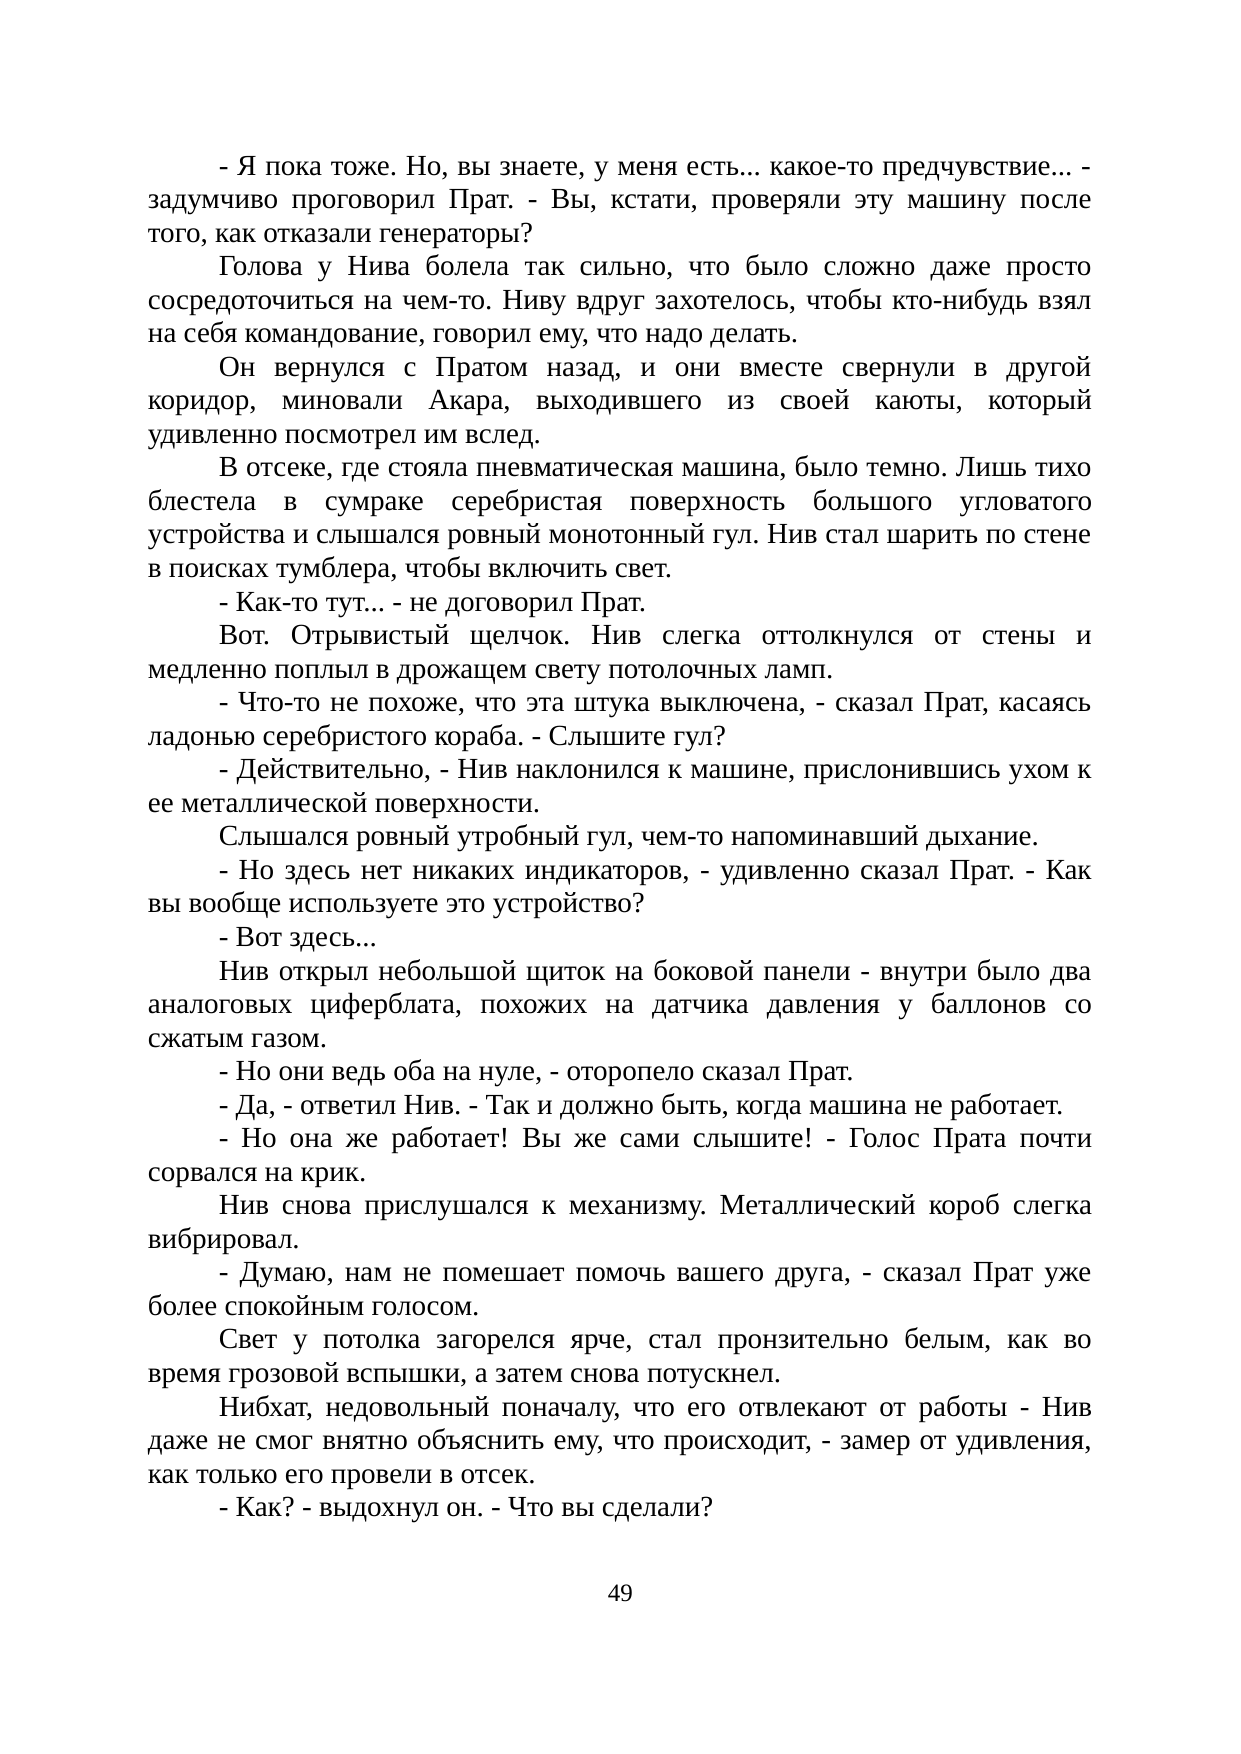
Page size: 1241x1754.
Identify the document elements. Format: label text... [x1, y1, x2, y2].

text Голова у Нива болела так сильно, что было сложно даже просто сосредоточиться на чем-то. Ниву вдруг захотелось, чтобы кто-нибудь взял на себя командование, говорил ему, что надо делать. [148, 248, 1093, 349]
text Свет у потолка загорелся ярче, стал пронзительно белым, как во время грозовой вспышки, а затем снова потускнел. [148, 1322, 1093, 1389]
text - Я пока тоже. Но, вы знаете, у меня есть... какое-то предчувствие... - задумчиво проговорил Прат. - Вы, кстати, проверяли эту машину после того, как отказали генераторы? [148, 148, 1093, 248]
text В отсеке, где стояла пневматическая машина, было темно. Лишь тихо блестела в сумраке серебристая поверхность большого угловатого устройства и слышался ровный монотонный гул. Нив стал шарить по стене в поисках тумблера, чтобы включить свет. [148, 449, 1093, 584]
text Нибхат, недовольный поначалу, что его отвлекают от работы - Нив даже не смог внятно объяснить ему, что происходит, - замер от удивления, как только его провели в отсек. [148, 1389, 1093, 1489]
text - Как-то тут... - не договорил Прат. [148, 584, 1093, 617]
text - Но она же работает! Вы же сами слышите! - Голос Прата почти сорвался на крик. [148, 1120, 1093, 1187]
text Нив открыл небольшой щиток на боковой панели - внутри было два аналоговых циферблата, похожих на датчика давления у баллонов со сжатым газом. [148, 953, 1093, 1053]
text - Но здесь нет никаких индикаторов, - удивленно сказал Прат. - Как вы вообще используете это устройство? [148, 852, 1093, 919]
text Нив снова прислушался к механизму. Металлический короб слегка вибрировал. [148, 1187, 1093, 1254]
text Слышался ровный утробный гул, чем-то напоминавший дыхание. [148, 818, 1093, 852]
text - Что-то не похоже, что эта штука выключена, - сказал Прат, касаясь ладонью серебристого кораба. - Слышите гул? [148, 684, 1093, 751]
text - Думаю, нам не помешает помочь вашего друга, - сказал Прат уже более спокойным голосом. [148, 1254, 1093, 1322]
text Вот. Отрывистый щелчок. Нив слегка оттолкнулся от стены и медленно поплыл в дрожащем свету потолочных ламп. [148, 617, 1093, 684]
text - Да, - ответил Нив. - Так и должно быть, когда машина не работает. [148, 1087, 1093, 1120]
text Он вернулся с Пратом назад, и они вместе свернули в другой коридор, миновали Акара, выходившего из своей каюты, который удивленно посмотрел им вслед. [148, 349, 1093, 449]
text - Вот здесь... [148, 919, 1093, 953]
text - Действительно, - Нив наклонился к машине, прислонившись ухом к ее металлической поверхности. [148, 751, 1093, 818]
text - Как? - выдохнул он. - Что вы сделали? [148, 1489, 1093, 1523]
text - Но они ведь оба на нуле, - оторопело сказал Прат. [148, 1053, 1093, 1087]
